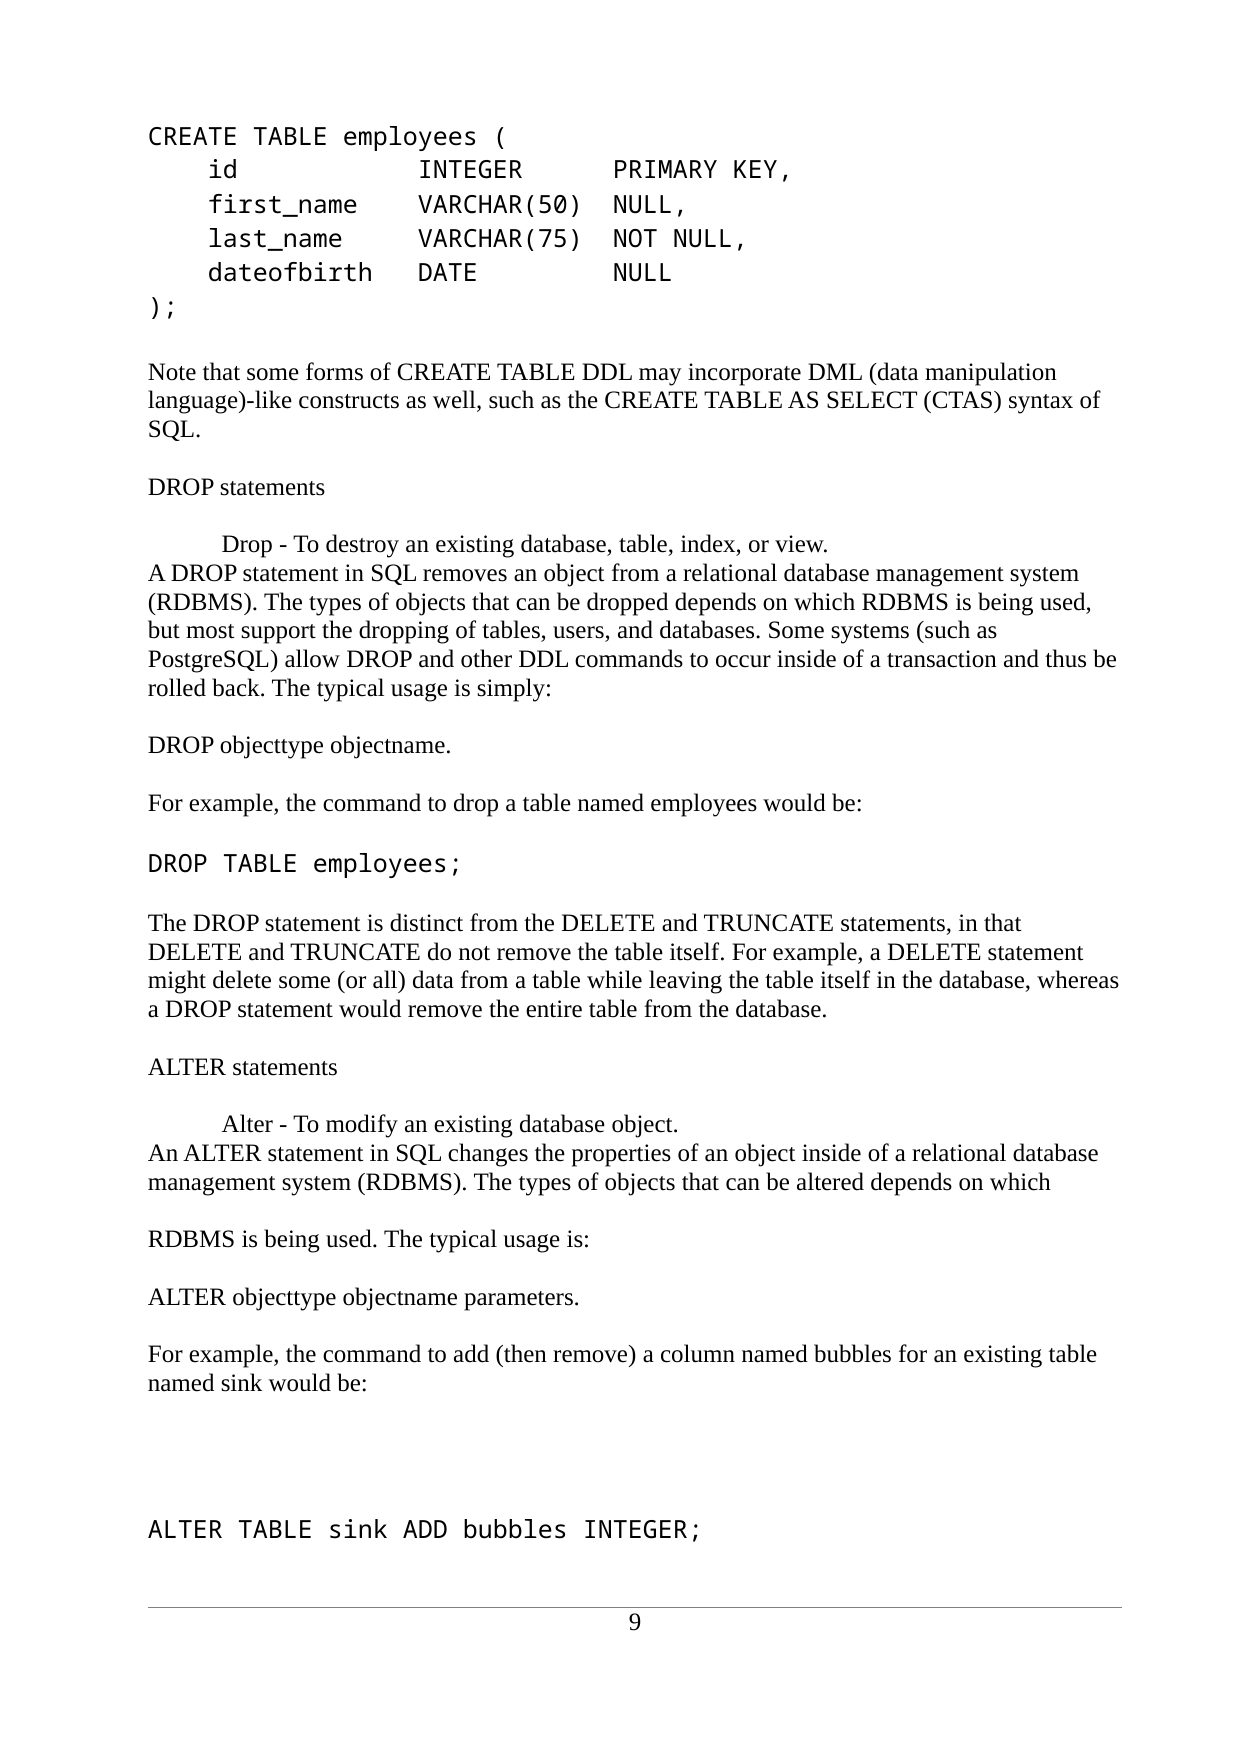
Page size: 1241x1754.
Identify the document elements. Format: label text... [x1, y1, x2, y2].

text DROP TABLE employees; [148, 845, 1122, 879]
text id INTEGER PRIMARY KEY, [148, 152, 1122, 186]
text CREATE TABLE employees ( [148, 118, 1122, 152]
text DROP objecttype objectname. [148, 730, 1122, 759]
text For example, the command to add (then remove) a column named bubbles for an existing table named sink would be: [148, 1339, 1122, 1397]
text Note that some forms of CREATE TABLE DDL may incorporate DML (data manipulation language)-like constructs as well, such as the CREATE TABLE AS SELECT (CTAS) syntax of SQL. [148, 357, 1122, 443]
text DROP statements [148, 472, 1122, 500]
text first_name VARCHAR(50) NULL, [148, 186, 1122, 220]
text Drop - To destroy an existing database, table, index, or view. [148, 529, 1122, 558]
text The DROP statement is distinct from the DELETE and TRUNCATE statements, in that DELETE and TRUNCATE do not remove the table itself. For example, a DELETE statement might delete some (or all) data from a table while leaving the table itself in the database, whereas a DROP statement would remove the entire table from the database. [148, 908, 1122, 1023]
text last_name VARCHAR(75) NOT NULL, [148, 220, 1122, 254]
text For example, the command to drop a table named employees would be: [148, 788, 1122, 817]
text ALTER objecttype objectname parameters. [148, 1282, 1122, 1311]
text A DROP statement in SQL removes an object from a relational database management system (RDBMS). The types of objects that can be dropped depends on which RDBMS is being used, but most support the dropping of tables, users, and databases. Some systems (such as PostgreSQL) allow DROP and other DDL commands to occur inside of a transaction and thus be rolled back. The typical usage is simply: [148, 558, 1122, 702]
text RDBMS is being used. The typical usage is: [148, 1224, 1122, 1253]
text ALTER TABLE sink ADD bubbles INTEGER; [148, 1512, 1122, 1546]
text Alter - To modify an existing database object. [148, 1109, 1122, 1138]
text An ALTER statement in SQL changes the properties of an object inside of a relational database management system (RDBMS). The types of objects that can be altered depends on which [148, 1138, 1122, 1196]
text ALTER statements [148, 1052, 1122, 1081]
text dateofbirth DATE NULL [148, 254, 1122, 288]
text ); [148, 288, 1122, 322]
